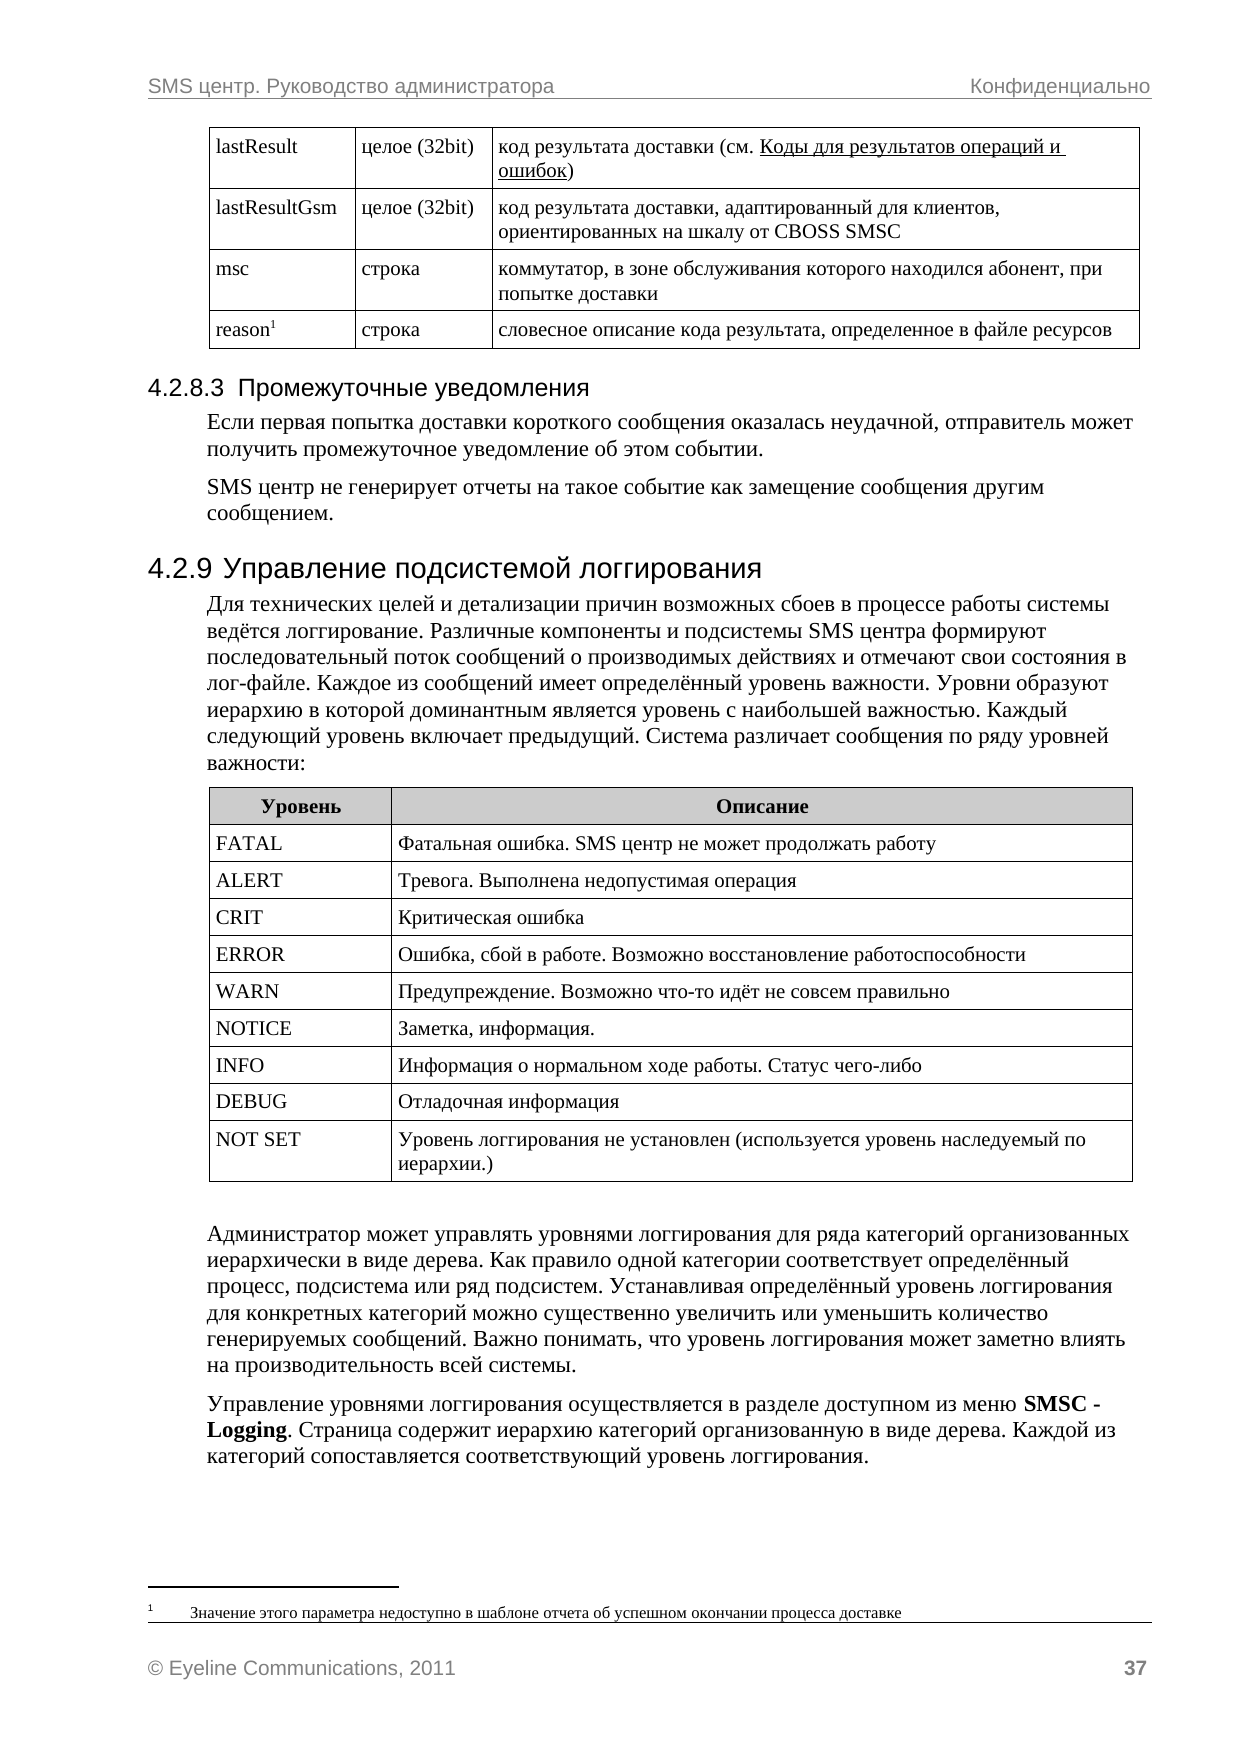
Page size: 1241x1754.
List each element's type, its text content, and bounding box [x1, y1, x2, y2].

text Если первая попытка доставки короткого сообщения оказалась неудачной, отправитель может получить промежуточное уведомление об этом событии. [207, 408, 1152, 461]
table_cell словесное описание кода результата, определенное в файле ресурсов [493, 311, 1139, 347]
text Администратор может управлять уровнями логгирования для ряда категорий организованных иерархически в виде дерева. Как правило одной категории соответствует определённый процесс, подсистема или ряд подсистем. Устанавливая определённый уровень логгирования для конкретных категорий можно существенно увеличить или уменьшить количество генерируемых сообщений. Важно понимать, что уровень логгирования может заметно влиять на производительность всей системы. [207, 1220, 1152, 1378]
subtitle Управление подсистемой логгирования [148, 551, 1152, 584]
subtitle Промежуточные уведомления [148, 373, 1152, 402]
table_cell msc [210, 250, 355, 310]
table_cell строка [356, 250, 492, 310]
table_cell коммутатор, в зоне обслуживания которого находился абонент, при попытке доставки [493, 250, 1139, 310]
table_cell lastResultGsm [210, 189, 355, 249]
table_cell Критическая ошибка [392, 899, 1132, 934]
table_cell Уровень логгирования не установлен (используется уровень наследуемый по иерархии.) [392, 1121, 1132, 1181]
table_cell целое (32bit) [356, 189, 492, 249]
table_cell Ошибка, сбой в работе. Возможно восстановление работоспособности [392, 936, 1132, 972]
text Управление уровнями логгирования осуществляется в разделе доступном из меню SMSC - Logging. Страница содержит иерархию категорий организованную в виде дерева. Каждой из категорий сопоставляется соответствующий уровень логгирования. [207, 1389, 1152, 1469]
table_header Описание [392, 788, 1132, 824]
table_cell DEBUG [210, 1084, 391, 1119]
table_cell FATAL [210, 825, 391, 861]
table_cell Предупреждение. Возможно что-то идёт не совсем правильно [392, 973, 1132, 1008]
table_cell INFO [210, 1047, 391, 1082]
table_cell CRIT [210, 899, 391, 934]
table_cell lastResult [210, 128, 355, 188]
table_cell NOTICE [210, 1010, 391, 1046]
table_cell Фатальная ошибка. SMS центр не может продолжать работу [392, 825, 1132, 861]
table_cell Информация о нормальном ходе работы. Статус чего-либо [392, 1047, 1132, 1082]
table_cell код результата доставки (см. Коды для результатов операций и ошибок) [493, 128, 1139, 188]
table_cell строка [356, 311, 492, 347]
text Для технических целей и детализации причин возможных сбоев в процессе работы системы ведётся логгирование. Различные компоненты и подсистемы SMS центра формируют последовательный поток сообщений о производимых действиях и отмечают свои состояния в лог-файле. Каждое из сообщений имеет определённый уровень важности. Уровни образуют иерархию в которой доминантным является уровень с наибольшей важностью. Каждый следующий уровень включает предыдущий. Система различает сообщения по ряду уровней важности: [207, 590, 1152, 775]
table_cell reason [210, 311, 355, 347]
table_cell ERROR [210, 936, 391, 972]
table_cell WARN [210, 973, 391, 1008]
table_cell ALERT [210, 862, 391, 898]
text SMS центр не генерирует отчеты на такое событие как замещение сообщения другим сообщением. [207, 473, 1152, 526]
table_cell код результата доставки, адаптированный для клиентов, ориентированных на шкалу от CBOSS SMSC [493, 189, 1139, 249]
table_header Уровень [210, 788, 391, 824]
table_cell NOT SET [210, 1121, 391, 1181]
table_cell целое (32bit) [356, 128, 492, 188]
table_cell Заметка, информация. [392, 1010, 1132, 1046]
table_cell Тревога. Выполнена недопустимая операция [392, 862, 1132, 898]
table_cell Отладочная информация [392, 1084, 1132, 1119]
